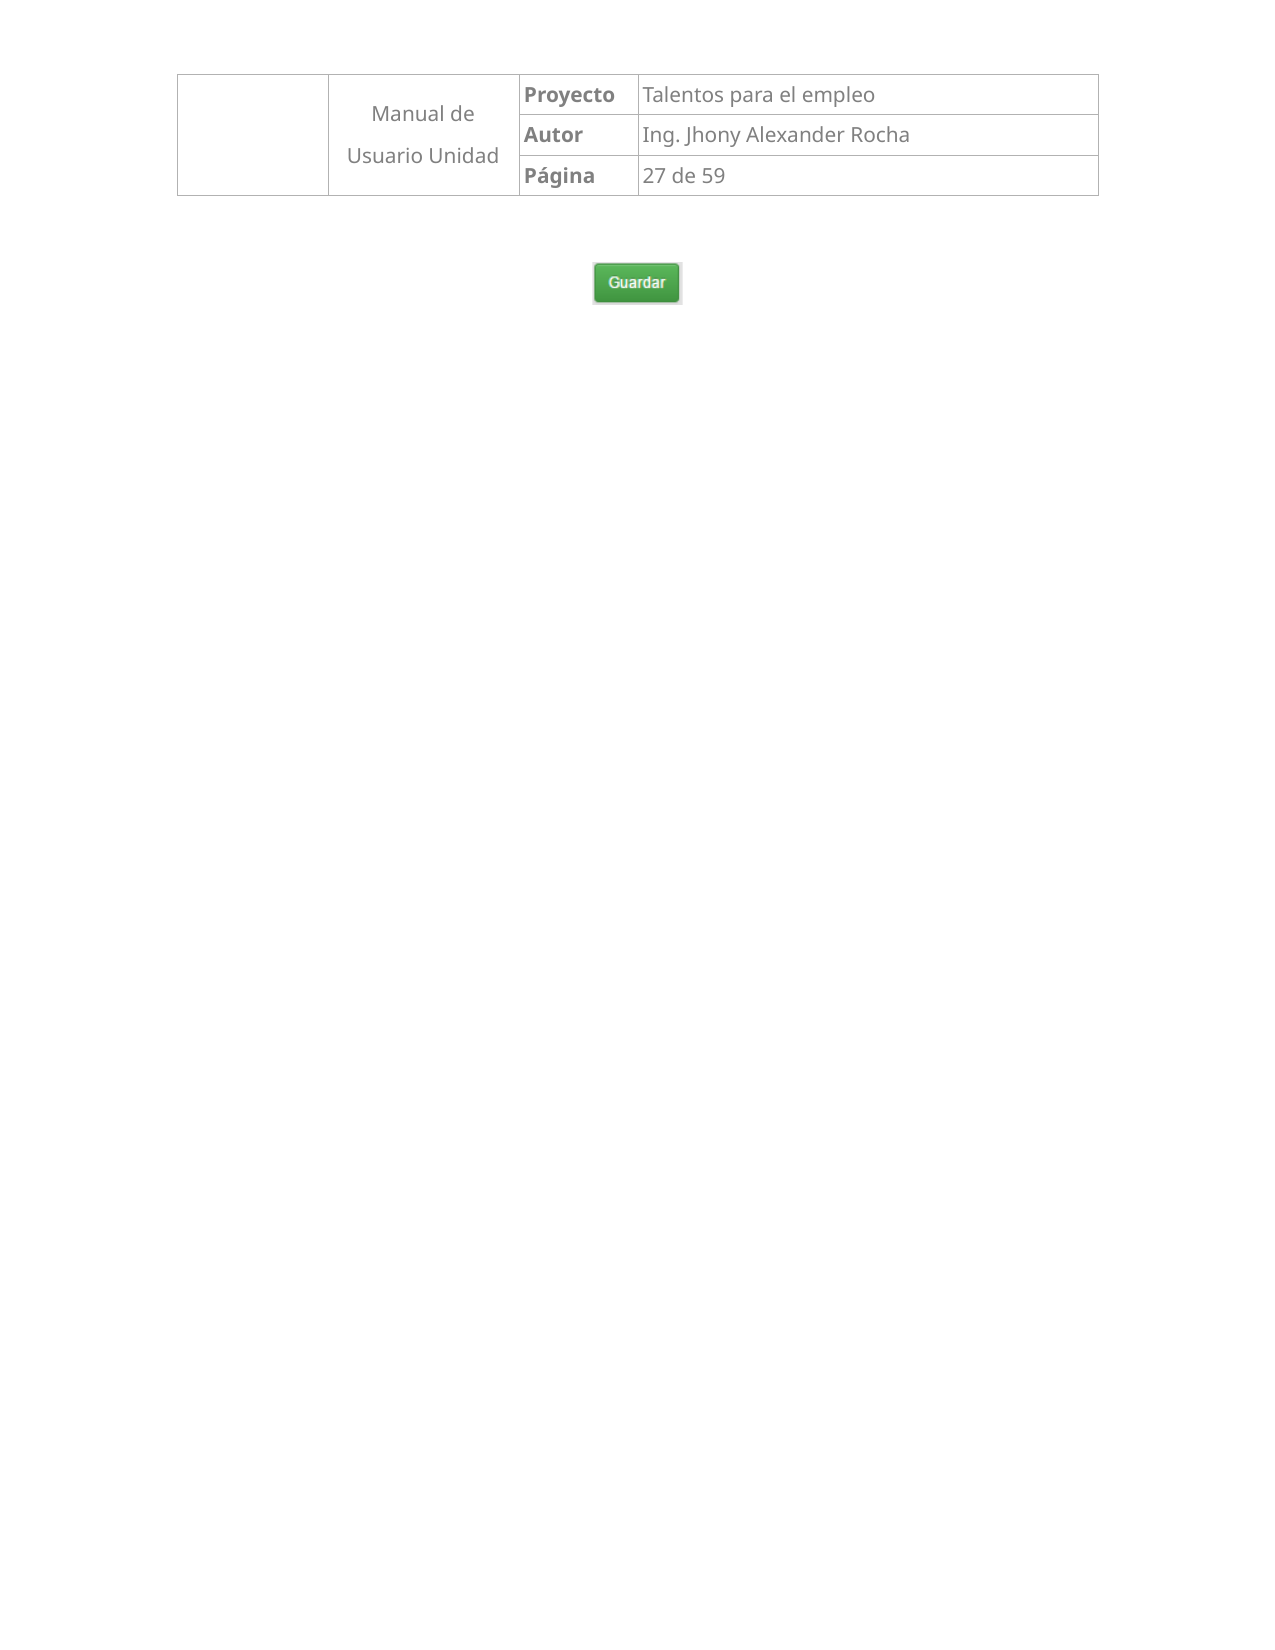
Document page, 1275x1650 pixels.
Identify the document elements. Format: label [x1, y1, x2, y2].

picture [592, 262, 683, 305]
